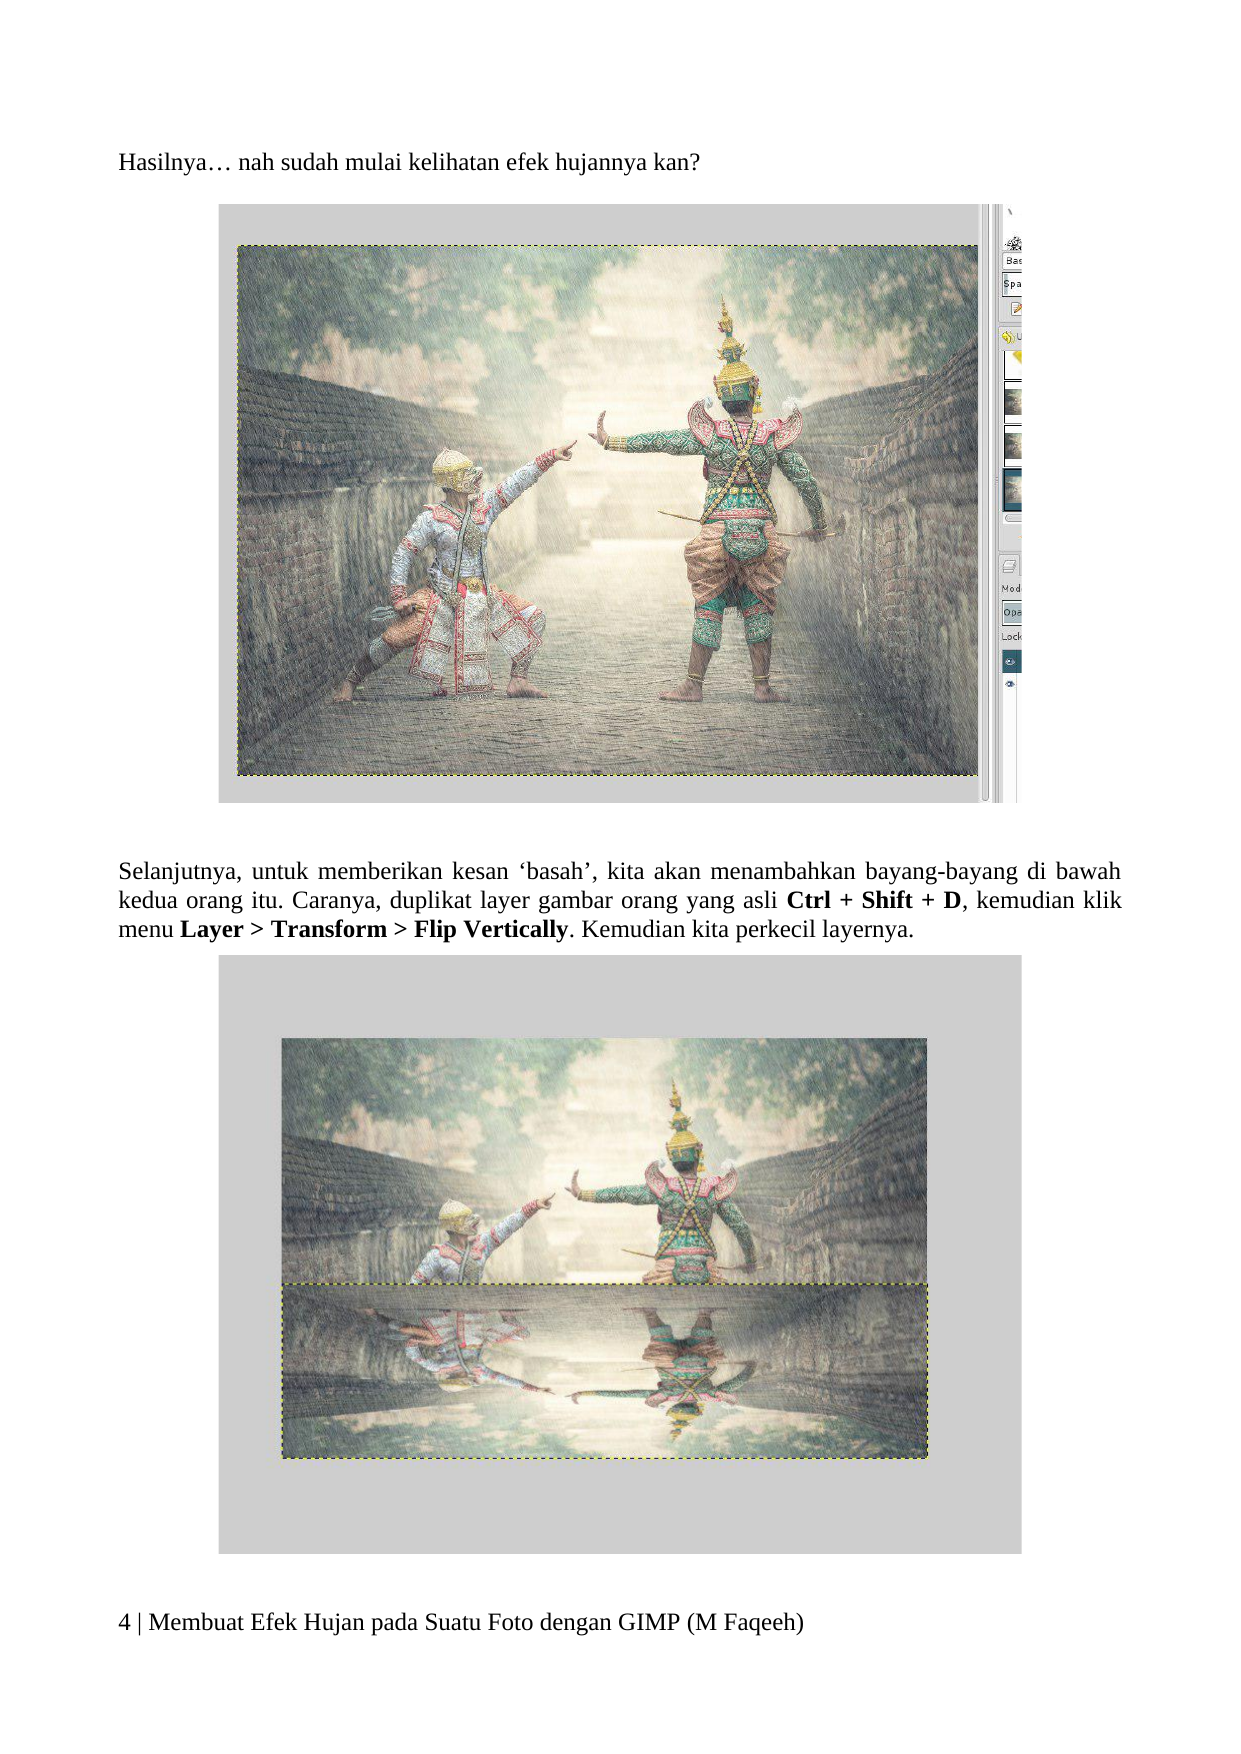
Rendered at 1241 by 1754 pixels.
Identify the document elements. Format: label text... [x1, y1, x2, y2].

picture [218, 955, 1022, 1554]
picture [218, 204, 1022, 803]
text Hasilnya… nah sudah mulai kelihatan efek hujannya kan? [118, 147, 1122, 204]
text Selanjutnya, untuk memberikan kesan ‘basah’, kita akan menambahkan bayang-bayang di bawah kedua orang itu. Caranya, duplikat layer gambar orang yang asli Ctrl + Shift + D, kemudian klik menu Layer > Transform > Flip Vertically. Kemudian kita perkecil layernya. [118, 856, 1122, 943]
